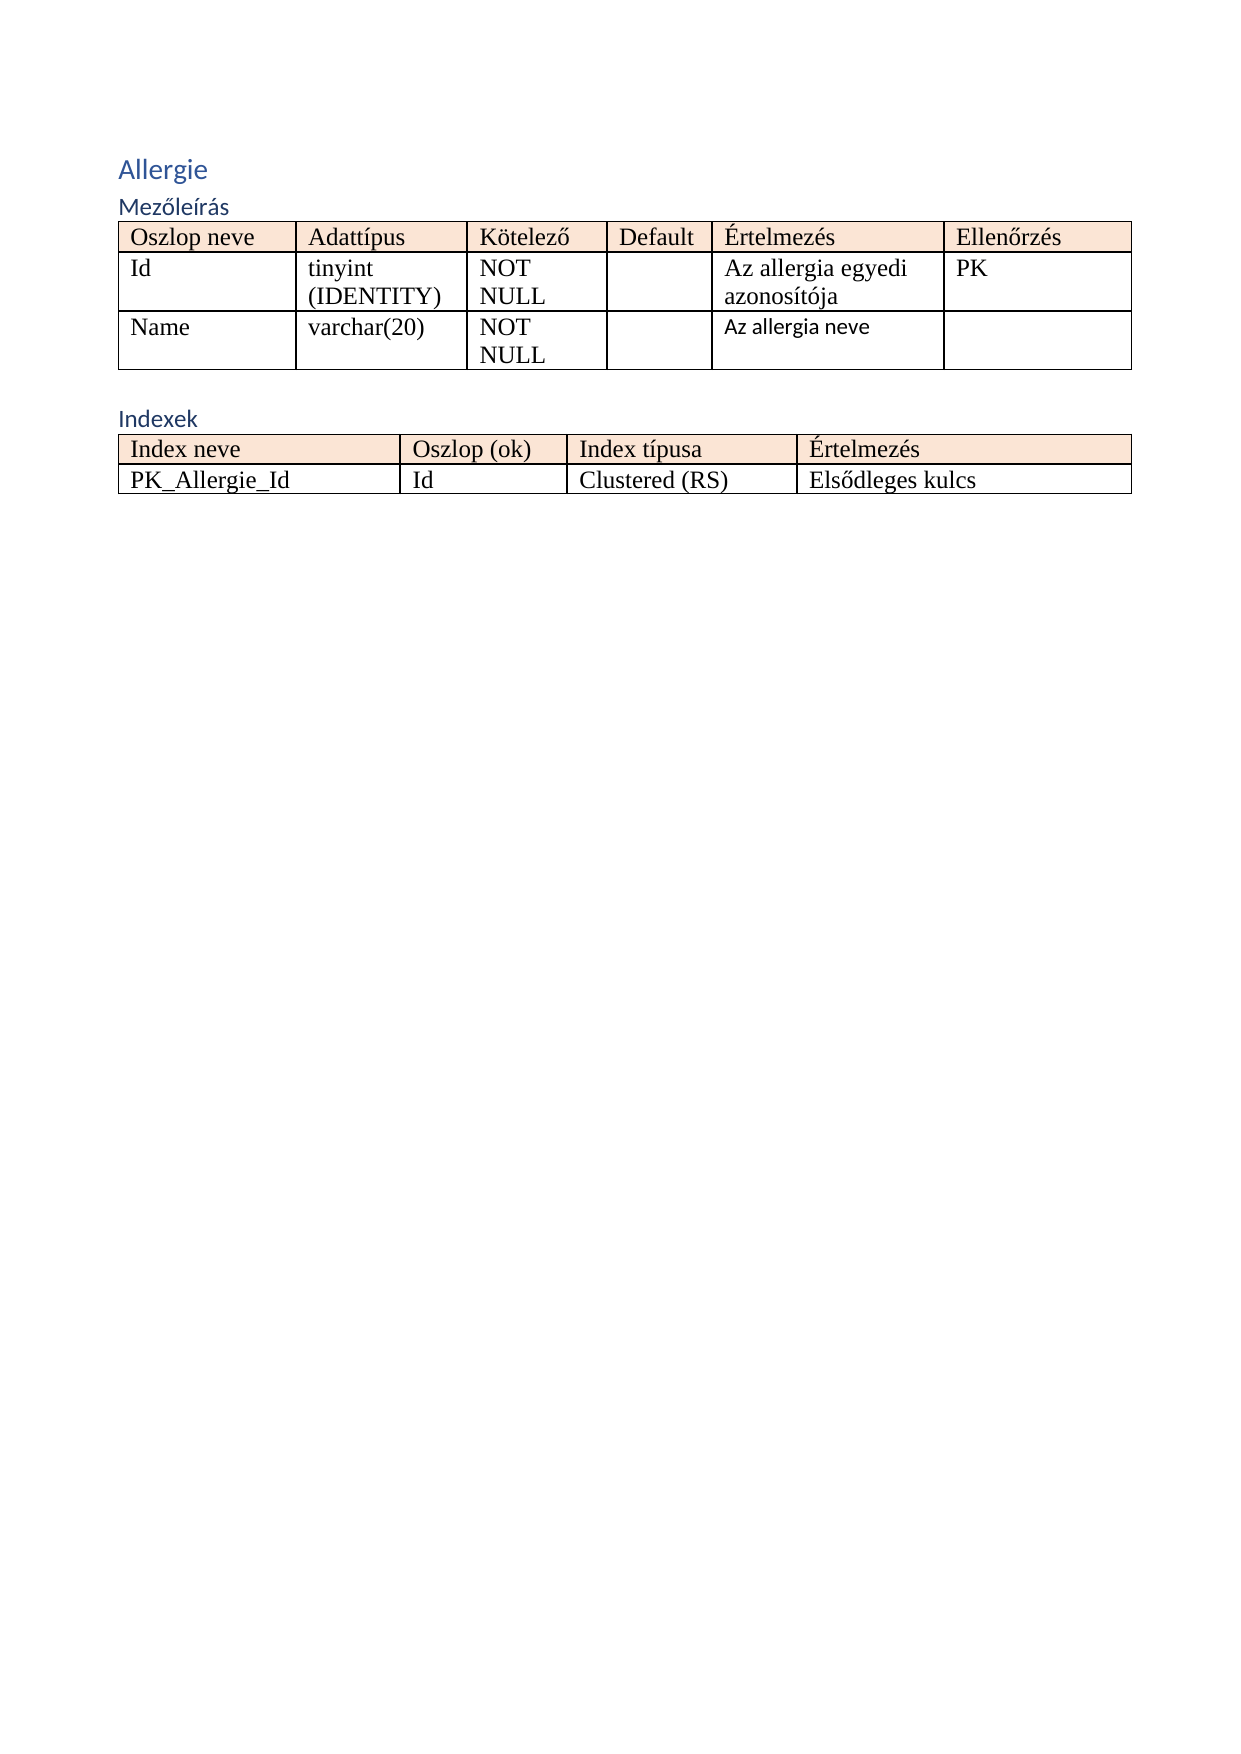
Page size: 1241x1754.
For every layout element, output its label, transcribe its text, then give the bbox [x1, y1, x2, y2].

table_header Értelmezés [713, 222, 943, 251]
table_cell Clustered (RS) [568, 465, 796, 493]
table_header Kötelező [468, 222, 606, 251]
table_cell Id [401, 465, 566, 493]
text Indexek [118, 403, 1122, 433]
table_cell PK_Allergie_Id [119, 465, 399, 493]
table_cell PK [945, 253, 1131, 310]
table_header Ellenőrzés [945, 222, 1131, 251]
table_header Adattípus [297, 222, 466, 251]
table_cell varchar(20) [297, 312, 466, 369]
table_header Index típusa [568, 435, 796, 463]
table_cell [945, 312, 1131, 369]
table_cell [608, 253, 711, 310]
table_header Oszlop (ok) [401, 435, 566, 463]
table_header Oszlop neve [119, 222, 295, 251]
text Mezőleírás [118, 191, 1122, 221]
table_cell Id [119, 253, 295, 310]
table_cell tinyint (IDENTITY) [297, 253, 466, 310]
text Allergie [118, 151, 1122, 187]
table_header Értelmezés [798, 435, 1131, 463]
table_cell [608, 312, 711, 369]
table_header Index neve [119, 435, 399, 463]
table_header Default [608, 222, 711, 251]
table_cell Az allergia egyedi azonosítója [713, 253, 943, 310]
table_cell NOT NULL [468, 312, 606, 369]
table_cell Name [119, 312, 295, 369]
table_cell Elsődleges kulcs [798, 465, 1131, 493]
table_cell Az allergia neve [713, 312, 943, 369]
table_cell NOT NULL [468, 253, 606, 310]
